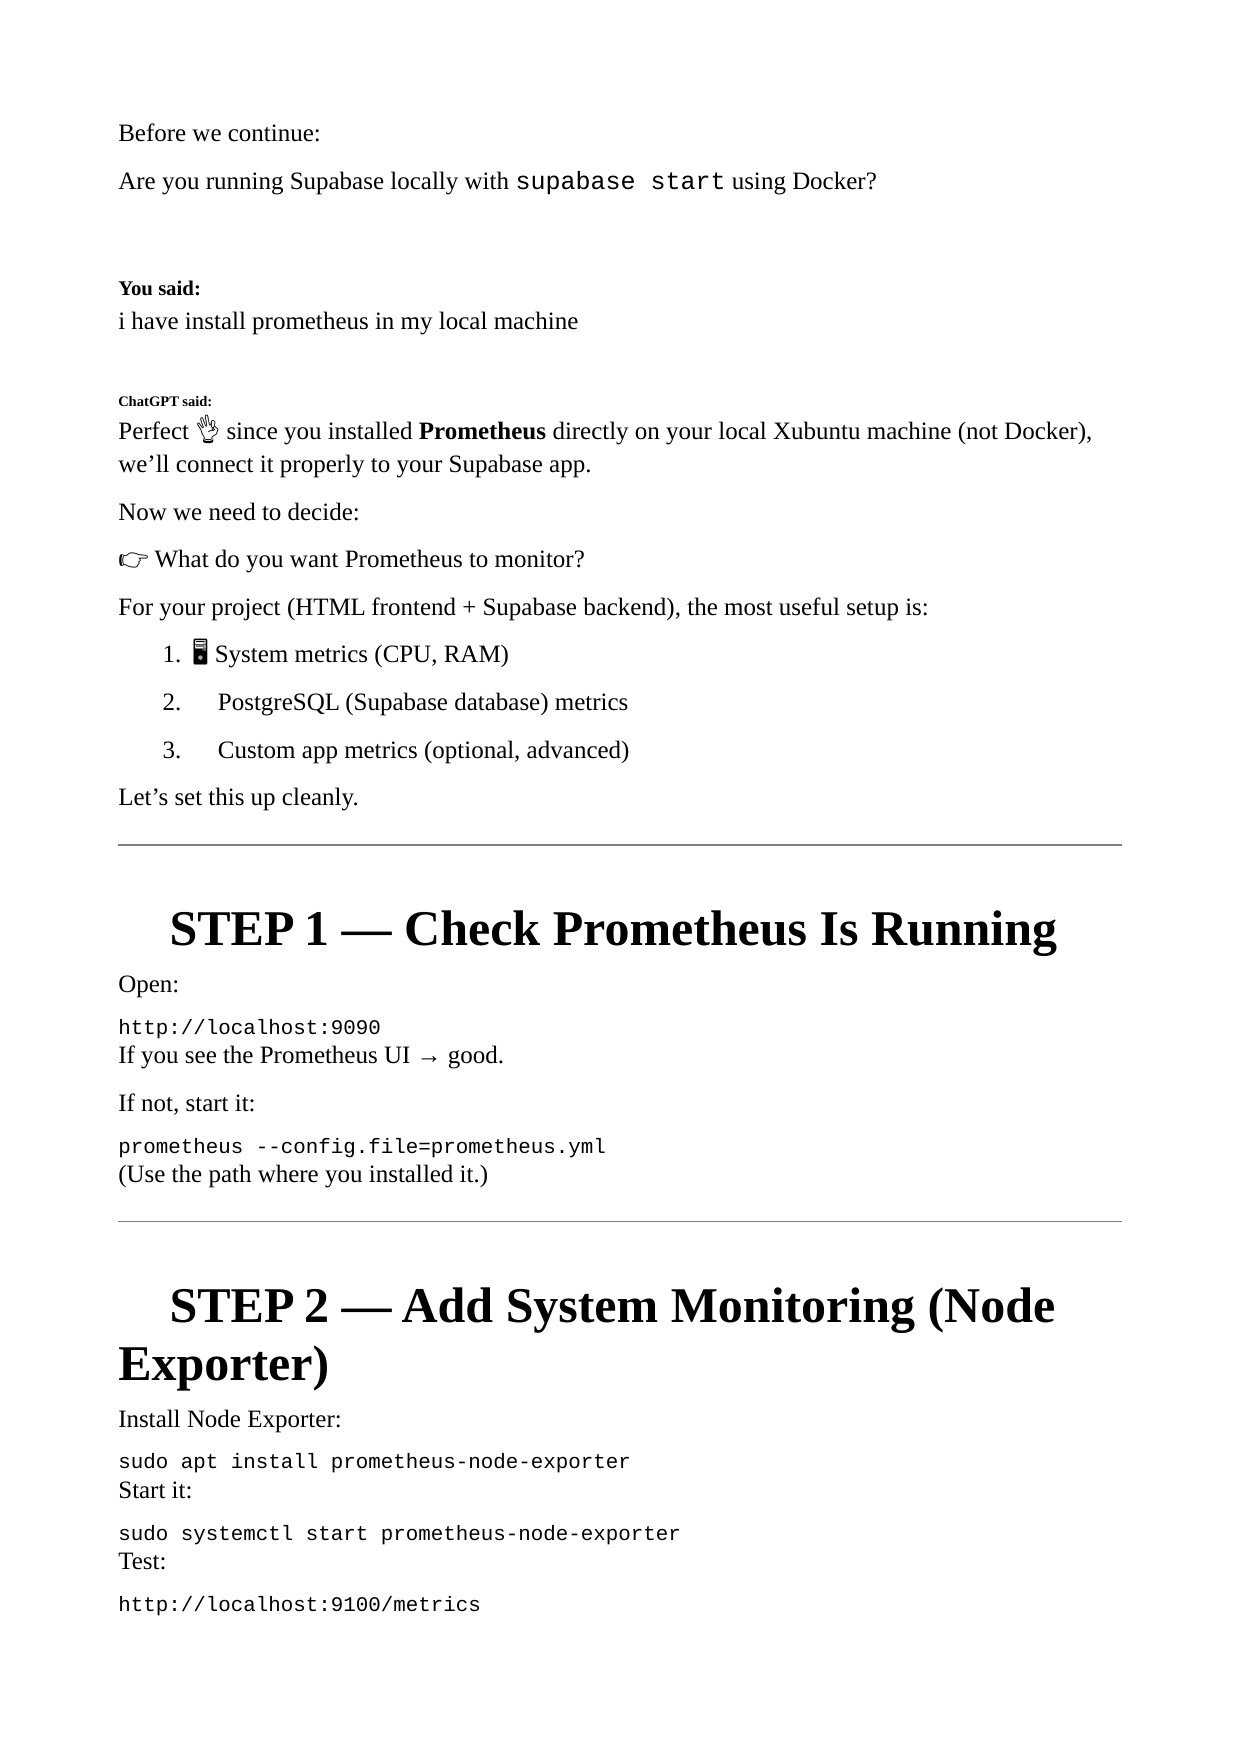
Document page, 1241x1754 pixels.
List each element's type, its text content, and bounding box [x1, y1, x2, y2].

list 🖥 System metrics (CPU, RAM) [162, 639, 1122, 668]
text sudo systemctl start prometheus-node-exporter [118, 1522, 1122, 1546]
text http://localhost:9100/metrics [118, 1594, 1122, 1617]
text Test: [118, 1546, 1122, 1575]
text Are you running Supabase locally with supabase start using Docker? [118, 166, 1122, 197]
list 🌐 Custom app metrics (optional, advanced) [162, 735, 1122, 763]
text prometheus --config.file=prometheus.yml [118, 1136, 1122, 1159]
text Perfect 👌 since you installed Prometheus directly on your local Xubuntu machine (not Docker), we’ll connect it properly to your Supabase app. [118, 416, 1122, 478]
text If you see the Prometheus UI → good. [118, 1040, 1122, 1069]
text Install Node Exporter: [118, 1404, 1122, 1432]
subtitle ChatGPT said: [118, 393, 1122, 410]
text http://localhost:9090 [118, 1017, 1122, 1040]
text Now we need to decide: [118, 497, 1122, 525]
text Open: [118, 969, 1122, 998]
text For your project (HTML frontend + Supabase backend), the most useful setup is: [118, 592, 1122, 621]
subtitle You said: [118, 276, 1122, 300]
text sudo apt install prometheus-node-exporter [118, 1451, 1122, 1475]
subtitle ✅ STEP 2 — Add System Monitoring (Node Exporter) [118, 1276, 1122, 1391]
text Let’s set this up cleanly. [118, 782, 1122, 811]
subtitle ✅ STEP 1 — Check Prometheus Is Running [118, 899, 1122, 957]
text Start it: [118, 1475, 1122, 1504]
text (Use the path where you installed it.) [118, 1159, 1122, 1188]
text Before we continue: [118, 118, 1122, 147]
text i have install prometheus in my local machine [118, 306, 1122, 335]
text 👉 What do you want Prometheus to monitor? [118, 544, 1122, 573]
text If not, start it: [118, 1088, 1122, 1117]
list 🐘 PostgreSQL (Supabase database) metrics [162, 687, 1122, 716]
